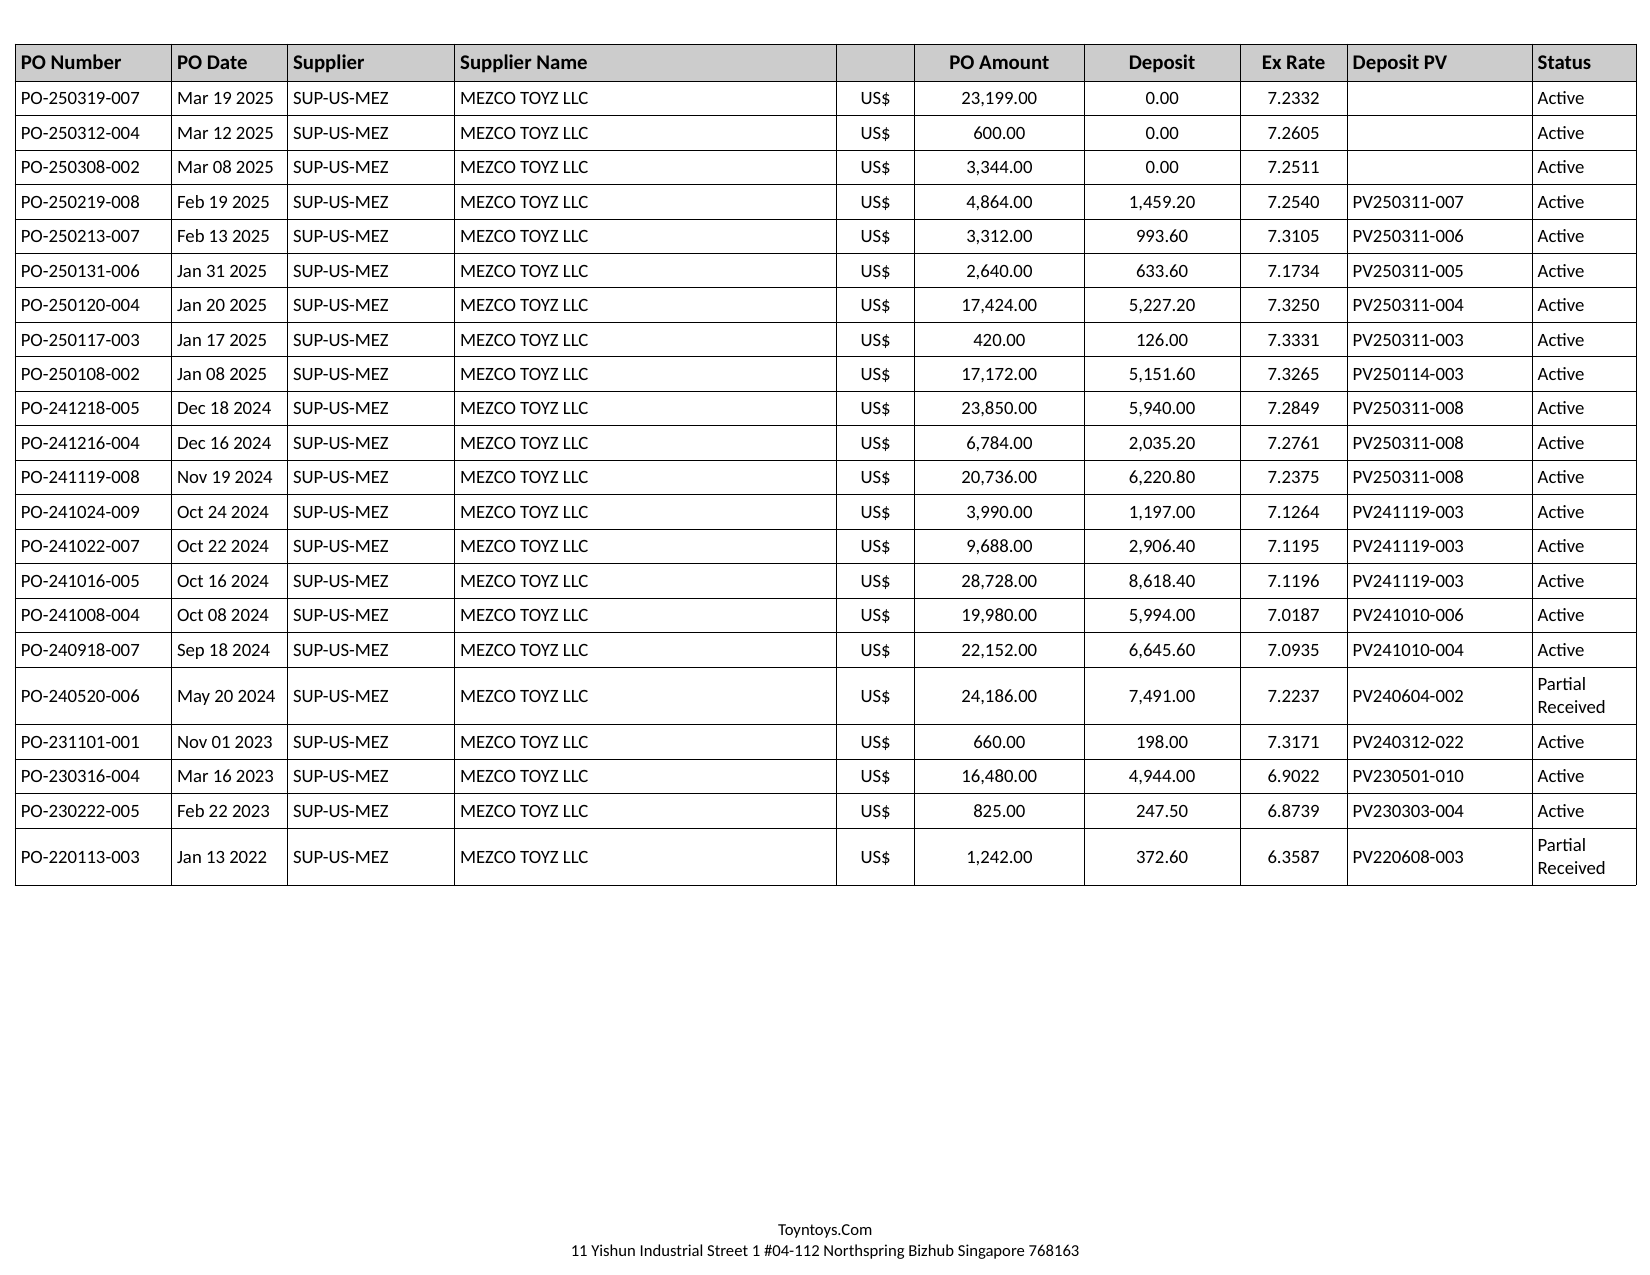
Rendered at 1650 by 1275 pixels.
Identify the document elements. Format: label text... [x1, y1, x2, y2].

table_cell Feb 13 2025 [172, 220, 287, 253]
table_cell SUP-US-MEZ [288, 495, 454, 529]
table_cell Active [1533, 633, 1636, 667]
table_cell PO-250219-008 [16, 185, 171, 218]
table_cell SUP-US-MEZ [288, 323, 454, 356]
table_cell Nov 19 2024 [172, 461, 287, 494]
table_cell PO-250108-002 [16, 357, 171, 391]
table_cell MEZCO TOYZ LLC [455, 392, 836, 425]
table_cell PV250311-003 [1348, 323, 1532, 356]
table_header Deposit PV [1348, 45, 1532, 81]
table_cell US$ [837, 82, 914, 115]
table_cell PV250311-008 [1348, 461, 1532, 494]
table_cell Jan 13 2022 [172, 829, 287, 885]
table_cell MEZCO TOYZ LLC [455, 220, 836, 253]
table_cell 17,424.00 [915, 288, 1084, 322]
table_cell SUP-US-MEZ [288, 725, 454, 758]
table_cell US$ [837, 116, 914, 149]
table_cell PO-241218-005 [16, 392, 171, 425]
table_cell 7.3171 [1241, 725, 1347, 758]
table_cell 7.0935 [1241, 633, 1347, 667]
table_cell SUP-US-MEZ [288, 426, 454, 460]
table_cell PO-241216-004 [16, 426, 171, 460]
table_cell MEZCO TOYZ LLC [455, 530, 836, 563]
table_cell 7.1195 [1241, 530, 1347, 563]
table_cell 420.00 [915, 323, 1084, 356]
table_cell Feb 19 2025 [172, 185, 287, 218]
table_cell Active [1533, 392, 1636, 425]
table_cell 198.00 [1085, 725, 1240, 758]
table_cell Feb 22 2023 [172, 794, 287, 827]
table_cell MEZCO TOYZ LLC [455, 564, 836, 598]
table_cell SUP-US-MEZ [288, 288, 454, 322]
table_cell MEZCO TOYZ LLC [455, 829, 836, 885]
table_cell Jan 08 2025 [172, 357, 287, 391]
table_cell Active [1533, 426, 1636, 460]
table_header Supplier Name [455, 45, 836, 81]
table_cell 0.00 [1085, 151, 1240, 184]
table_cell 17,172.00 [915, 357, 1084, 391]
table_cell PV250114-003 [1348, 357, 1532, 391]
table_cell US$ [837, 530, 914, 563]
table_cell 1,459.20 [1085, 185, 1240, 218]
table_cell Oct 24 2024 [172, 495, 287, 529]
table_cell Dec 16 2024 [172, 426, 287, 460]
table_cell PO-240520-006 [16, 668, 171, 724]
table_cell Mar 12 2025 [172, 116, 287, 149]
table_cell 5,151.60 [1085, 357, 1240, 391]
table_cell MEZCO TOYZ LLC [455, 725, 836, 758]
table_cell US$ [837, 151, 914, 184]
table_header PO Date [172, 45, 287, 81]
table_cell Jan 17 2025 [172, 323, 287, 356]
table_cell Active [1533, 254, 1636, 287]
table_cell US$ [837, 461, 914, 494]
table_cell Oct 22 2024 [172, 530, 287, 563]
table_cell SUP-US-MEZ [288, 116, 454, 149]
table_cell PO-250308-002 [16, 151, 171, 184]
table_cell PO-250120-004 [16, 288, 171, 322]
table_cell MEZCO TOYZ LLC [455, 668, 836, 724]
table_cell 7.2375 [1241, 461, 1347, 494]
table_cell 7.2761 [1241, 426, 1347, 460]
table_cell 1,197.00 [1085, 495, 1240, 529]
table_cell US$ [837, 185, 914, 218]
table_cell 3,344.00 [915, 151, 1084, 184]
table_cell 7.3265 [1241, 357, 1347, 391]
table_cell US$ [837, 220, 914, 253]
table_cell PV250311-008 [1348, 426, 1532, 460]
table_cell Sep 18 2024 [172, 633, 287, 667]
table_cell PV241119-003 [1348, 530, 1532, 563]
table_cell Jan 20 2025 [172, 288, 287, 322]
table_cell Mar 19 2025 [172, 82, 287, 115]
table_cell 2,640.00 [915, 254, 1084, 287]
table_cell Partial Received [1533, 829, 1636, 885]
table_cell PO-241008-004 [16, 599, 171, 632]
table_cell PV240312-022 [1348, 725, 1532, 758]
table_cell 6.3587 [1241, 829, 1347, 885]
table_cell PV241010-004 [1348, 633, 1532, 667]
table_cell 7.2605 [1241, 116, 1347, 149]
table_cell [1348, 116, 1532, 149]
table_cell PV241119-003 [1348, 495, 1532, 529]
table_cell US$ [837, 794, 914, 827]
table_cell SUP-US-MEZ [288, 668, 454, 724]
table_cell Active [1533, 185, 1636, 218]
table_header PO Number [16, 45, 171, 81]
table_cell Active [1533, 564, 1636, 598]
table_cell PV230303-004 [1348, 794, 1532, 827]
table_cell 0.00 [1085, 116, 1240, 149]
table_cell Active [1533, 82, 1636, 115]
table_cell Partial Received [1533, 668, 1636, 724]
table_cell US$ [837, 254, 914, 287]
table_cell 993.60 [1085, 220, 1240, 253]
table_cell SUP-US-MEZ [288, 829, 454, 885]
table_cell 6,220.80 [1085, 461, 1240, 494]
table_cell MEZCO TOYZ LLC [455, 495, 836, 529]
table_cell 5,227.20 [1085, 288, 1240, 322]
table_cell 5,940.00 [1085, 392, 1240, 425]
table_cell MEZCO TOYZ LLC [455, 760, 836, 793]
table_cell 372.60 [1085, 829, 1240, 885]
table_cell MEZCO TOYZ LLC [455, 426, 836, 460]
table_cell 7.3250 [1241, 288, 1347, 322]
table_cell 4,944.00 [1085, 760, 1240, 793]
table_cell Mar 16 2023 [172, 760, 287, 793]
table_cell PO-250319-007 [16, 82, 171, 115]
table_header Status [1533, 45, 1636, 81]
table_cell 7.1196 [1241, 564, 1347, 598]
table_cell PV220608-003 [1348, 829, 1532, 885]
table_cell Mar 08 2025 [172, 151, 287, 184]
table_cell 2,906.40 [1085, 530, 1240, 563]
table_cell US$ [837, 760, 914, 793]
table_cell Active [1533, 599, 1636, 632]
table_cell PO-231101-001 [16, 725, 171, 758]
table_cell US$ [837, 495, 914, 529]
table_cell PV250311-008 [1348, 392, 1532, 425]
table_cell 4,864.00 [915, 185, 1084, 218]
table_cell SUP-US-MEZ [288, 564, 454, 598]
table_cell PO-230222-005 [16, 794, 171, 827]
table_cell US$ [837, 725, 914, 758]
table_cell US$ [837, 392, 914, 425]
table_cell MEZCO TOYZ LLC [455, 116, 836, 149]
table_cell PV250311-007 [1348, 185, 1532, 218]
table_cell 6,645.60 [1085, 633, 1240, 667]
table_cell US$ [837, 668, 914, 724]
table_cell MEZCO TOYZ LLC [455, 151, 836, 184]
table_cell 7,491.00 [1085, 668, 1240, 724]
table_cell 23,199.00 [915, 82, 1084, 115]
table_cell PO-241016-005 [16, 564, 171, 598]
table_cell PV250311-005 [1348, 254, 1532, 287]
table_cell [1348, 151, 1532, 184]
table_cell US$ [837, 323, 914, 356]
table_cell 22,152.00 [915, 633, 1084, 667]
table_cell Active [1533, 288, 1636, 322]
table_cell 19,980.00 [915, 599, 1084, 632]
table_cell MEZCO TOYZ LLC [455, 357, 836, 391]
table_cell 825.00 [915, 794, 1084, 827]
table_cell SUP-US-MEZ [288, 530, 454, 563]
table_cell 7.1734 [1241, 254, 1347, 287]
table_cell MEZCO TOYZ LLC [455, 633, 836, 667]
table_cell US$ [837, 357, 914, 391]
table_cell MEZCO TOYZ LLC [455, 82, 836, 115]
table_cell 7.2332 [1241, 82, 1347, 115]
table_header PO Amount [915, 45, 1084, 81]
table_cell MEZCO TOYZ LLC [455, 461, 836, 494]
table_cell 633.60 [1085, 254, 1240, 287]
table_cell PO-250312-004 [16, 116, 171, 149]
table_header Deposit [1085, 45, 1240, 81]
table_cell SUP-US-MEZ [288, 220, 454, 253]
table_cell 5,994.00 [1085, 599, 1240, 632]
table_header [837, 45, 914, 81]
table_cell 7.2511 [1241, 151, 1347, 184]
table_cell SUP-US-MEZ [288, 82, 454, 115]
table_cell SUP-US-MEZ [288, 599, 454, 632]
table_cell PV241119-003 [1348, 564, 1532, 598]
table_cell MEZCO TOYZ LLC [455, 599, 836, 632]
table_cell Active [1533, 357, 1636, 391]
table_cell SUP-US-MEZ [288, 760, 454, 793]
table_cell Active [1533, 461, 1636, 494]
table_cell US$ [837, 288, 914, 322]
table_cell MEZCO TOYZ LLC [455, 288, 836, 322]
table_cell SUP-US-MEZ [288, 185, 454, 218]
table_cell PV250311-004 [1348, 288, 1532, 322]
table_cell US$ [837, 564, 914, 598]
table_cell 7.3331 [1241, 323, 1347, 356]
table_cell 7.2237 [1241, 668, 1347, 724]
table_cell MEZCO TOYZ LLC [455, 323, 836, 356]
table_cell 7.0187 [1241, 599, 1347, 632]
table_header Ex Rate [1241, 45, 1347, 81]
table_cell 0.00 [1085, 82, 1240, 115]
table_cell 7.3105 [1241, 220, 1347, 253]
table_cell 126.00 [1085, 323, 1240, 356]
table_cell Oct 16 2024 [172, 564, 287, 598]
table_cell Active [1533, 323, 1636, 356]
table_cell SUP-US-MEZ [288, 254, 454, 287]
table_cell PO-230316-004 [16, 760, 171, 793]
table_cell 7.1264 [1241, 495, 1347, 529]
table_cell 28,728.00 [915, 564, 1084, 598]
table_cell 9,688.00 [915, 530, 1084, 563]
table_cell US$ [837, 426, 914, 460]
table_cell PV241010-006 [1348, 599, 1532, 632]
table_cell PV250311-006 [1348, 220, 1532, 253]
table_cell SUP-US-MEZ [288, 151, 454, 184]
table_cell 23,850.00 [915, 392, 1084, 425]
table_cell Jan 31 2025 [172, 254, 287, 287]
table_cell 16,480.00 [915, 760, 1084, 793]
table_cell Nov 01 2023 [172, 725, 287, 758]
table_cell 7.2540 [1241, 185, 1347, 218]
table_cell PV230501-010 [1348, 760, 1532, 793]
table_cell PO-240918-007 [16, 633, 171, 667]
table_cell PO-241022-007 [16, 530, 171, 563]
table_cell Oct 08 2024 [172, 599, 287, 632]
table_cell 600.00 [915, 116, 1084, 149]
table_cell PO-241024-009 [16, 495, 171, 529]
table_cell PV240604-002 [1348, 668, 1532, 724]
table_cell 24,186.00 [915, 668, 1084, 724]
table_cell PO-220113-003 [16, 829, 171, 885]
table_cell MEZCO TOYZ LLC [455, 254, 836, 287]
table_cell May 20 2024 [172, 668, 287, 724]
table_cell 660.00 [915, 725, 1084, 758]
table_cell Active [1533, 760, 1636, 793]
table_cell Dec 18 2024 [172, 392, 287, 425]
table_cell MEZCO TOYZ LLC [455, 794, 836, 827]
table_cell 6.9022 [1241, 760, 1347, 793]
table_cell SUP-US-MEZ [288, 633, 454, 667]
table_cell SUP-US-MEZ [288, 794, 454, 827]
table_cell Active [1533, 530, 1636, 563]
table_cell 3,990.00 [915, 495, 1084, 529]
table_cell 8,618.40 [1085, 564, 1240, 598]
table_cell PO-241119-008 [16, 461, 171, 494]
table_cell US$ [837, 599, 914, 632]
table_cell SUP-US-MEZ [288, 357, 454, 391]
table_cell Active [1533, 151, 1636, 184]
table_cell Active [1533, 725, 1636, 758]
table_cell 3,312.00 [915, 220, 1084, 253]
table_cell PO-250117-003 [16, 323, 171, 356]
table_cell MEZCO TOYZ LLC [455, 185, 836, 218]
table_cell SUP-US-MEZ [288, 392, 454, 425]
table_cell Active [1533, 220, 1636, 253]
table_cell 7.2849 [1241, 392, 1347, 425]
table_cell Active [1533, 495, 1636, 529]
table_cell Active [1533, 794, 1636, 827]
table_cell 2,035.20 [1085, 426, 1240, 460]
table_cell SUP-US-MEZ [288, 461, 454, 494]
table_cell 6.8739 [1241, 794, 1347, 827]
table_cell 20,736.00 [915, 461, 1084, 494]
table_header Supplier [288, 45, 454, 81]
table_cell 1,242.00 [915, 829, 1084, 885]
table_cell PO-250213-007 [16, 220, 171, 253]
table_cell US$ [837, 633, 914, 667]
table_cell [1348, 82, 1532, 115]
table_cell PO-250131-006 [16, 254, 171, 287]
table_cell 247.50 [1085, 794, 1240, 827]
table_cell US$ [837, 829, 914, 885]
table_cell 6,784.00 [915, 426, 1084, 460]
table_cell Active [1533, 116, 1636, 149]
